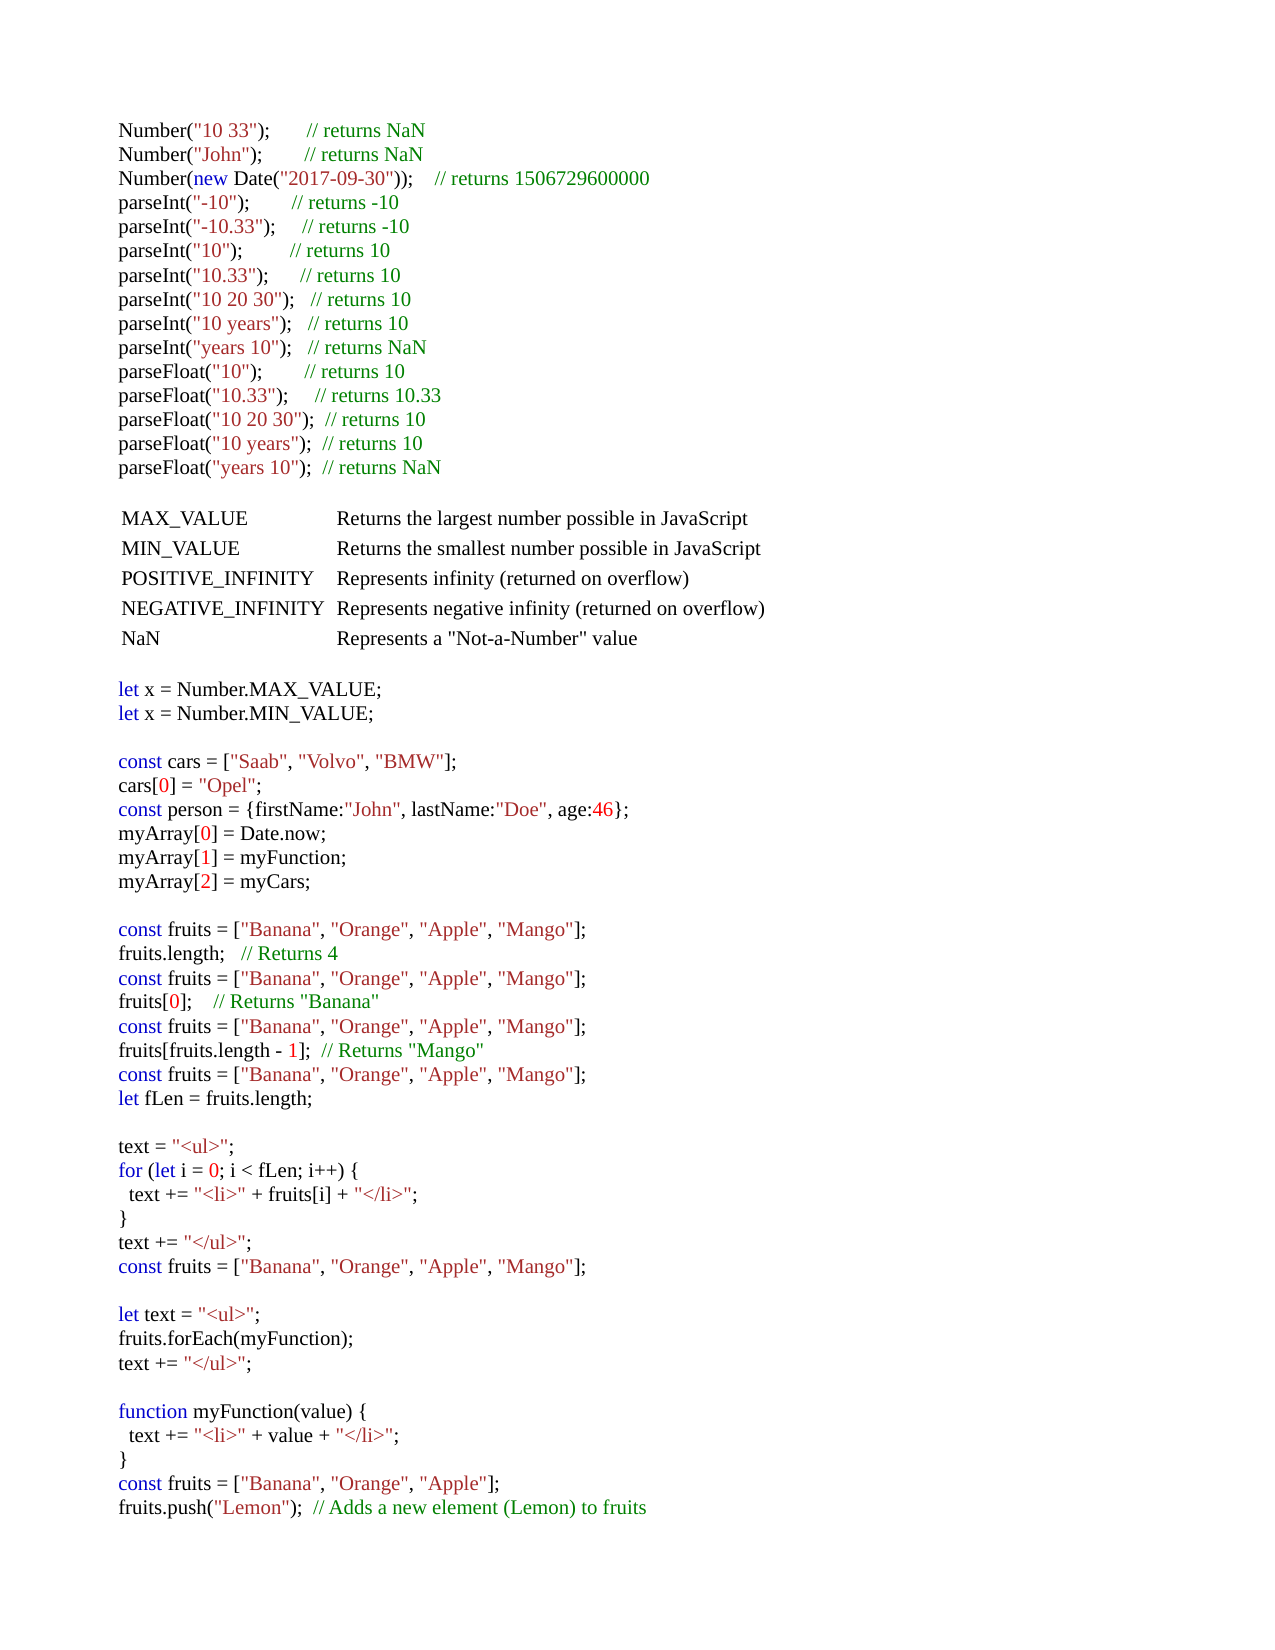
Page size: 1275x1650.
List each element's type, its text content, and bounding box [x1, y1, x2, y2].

table_cell NEGATIVE_INFINITY [118, 593, 333, 623]
table_cell POSITIVE_INFINITY [118, 563, 333, 593]
table_cell Returns the smallest number possible in JavaScript [334, 533, 776, 563]
text const fruits = ["Banana", "Orange", "Apple", "Mango"]; fruits[fruits.length - 1]; // Returns "Mango" [118, 1013, 1157, 1062]
table_cell Represents negative infinity (returned on overflow) [334, 593, 776, 623]
text myArray[0] = Date.now; myArray[1] = myFunction; myArray[2] = myCars; [118, 821, 1157, 893]
table_cell NaN [118, 623, 333, 653]
text const fruits = ["Banana", "Orange", "Apple", "Mango"]; let text = "<ul>"; fruits.forEach(myFunction); text += "</ul>"; function myFunction(value) { text += "<li>" + value + "</li>"; } [118, 1254, 1157, 1471]
table_header MAX_VALUE [118, 503, 333, 533]
text parseFloat("10"); // returns 10 parseFloat("10.33"); // returns 10.33 parseFloat("10 20 30"); // returns 10 parseFloat("10 years"); // returns 10 parseFloat("years 10"); // returns NaN [118, 359, 1157, 479]
text const fruits = ["Banana", "Orange", "Apple", "Mango"]; fruits.length; // Returns 4 [118, 917, 1157, 965]
text const fruits = ["Banana", "Orange", "Apple", "Mango"]; let fLen = fruits.length; text = "<ul>"; for (let i = 0; i < fLen; i++) { text += "<li>" + fruits[i] + "</li>"; } text += "</ul>"; [118, 1062, 1157, 1254]
text parseInt("-10"); // returns -10 parseInt("-10.33"); // returns -10 parseInt("10"); // returns 10 parseInt("10.33"); // returns 10 parseInt("10 20 30"); // returns 10 parseInt("10 years"); // returns 10 parseInt("years 10"); // returns NaN [118, 190, 1157, 359]
text const fruits = ["Banana", "Orange", "Apple"]; fruits.push("Lemon"); // Adds a new element (Lemon) to fruits [118, 1471, 1157, 1519]
text const cars = ["Saab", "Volvo", "BMW"]; [118, 749, 1157, 773]
text cars[0] = "Opel"; [118, 773, 1157, 797]
table_cell Represents infinity (returned on overflow) [334, 563, 776, 593]
table_header Returns the largest number possible in JavaScript [334, 503, 776, 533]
text let x = Number.MIN_VALUE; [118, 701, 1157, 725]
text Number(new Date("2017-09-30")); // returns 1506729600000 [118, 166, 1157, 190]
text const fruits = ["Banana", "Orange", "Apple", "Mango"]; fruits[0]; // Returns "Banana" [118, 965, 1157, 1013]
text Number("10 33"); // returns NaN Number("John"); // returns NaN [118, 118, 1157, 166]
text const person = {firstName:"John", lastName:"Doe", age:46}; [118, 797, 1157, 821]
table_cell MIN_VALUE [118, 533, 333, 563]
table_cell Represents a "Not-a-Number" value [334, 623, 776, 653]
text let x = Number.MAX_VALUE; [118, 677, 1157, 701]
